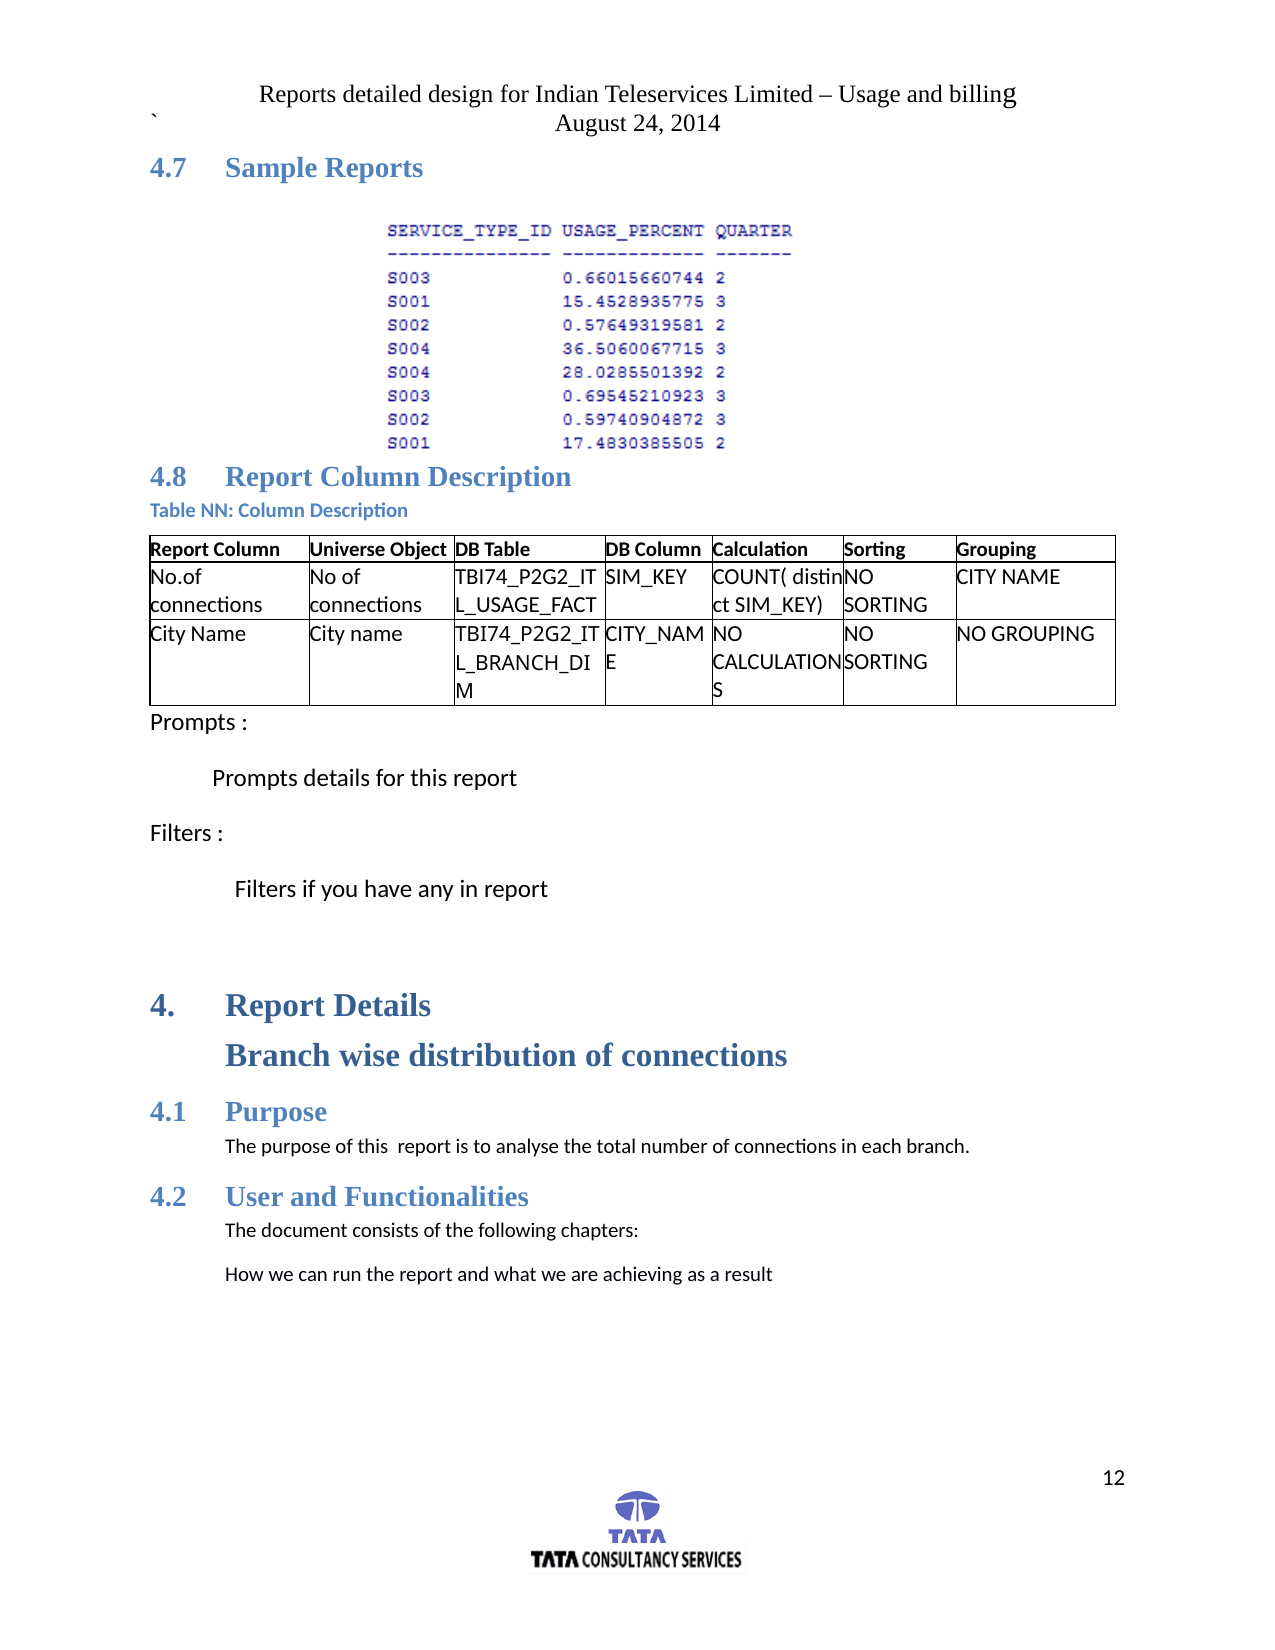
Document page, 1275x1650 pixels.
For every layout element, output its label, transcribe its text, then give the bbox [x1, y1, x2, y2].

text The document consists of the following chapters: [150, 1218, 1125, 1243]
table_cell No of connections [310, 563, 454, 618]
subtitle 4.2 User and Functionalities [150, 1179, 1125, 1213]
subtitle Branch wise distribution of connections [150, 1035, 1125, 1073]
subtitle 4. Report Details [150, 985, 1125, 1023]
title Table NN: Column Description [150, 498, 1125, 523]
table_cell NO SORTING [844, 563, 956, 618]
table_header Calculation [713, 536, 843, 561]
table_cell No.of connections [151, 563, 309, 618]
subtitle 4.7 Sample Reports [150, 150, 1125, 183]
text The purpose of this report is to analyse the total number of connections in each branch. [150, 1133, 1125, 1158]
table_cell NO CALCULATIONS [713, 620, 843, 705]
subtitle 4.8 Report Column Description [150, 242, 1125, 493]
table_cell NO SORTING [844, 620, 956, 705]
text Prompts details for this report [150, 762, 1125, 792]
table_header Report Column [151, 536, 309, 561]
table_cell TBI74_P2G2_ITL_USAGE_FACT [455, 563, 605, 618]
table_cell CITY NAME [957, 563, 1115, 618]
table_header Sorting [844, 536, 956, 561]
table_cell SIM_KEY [606, 563, 712, 618]
text Filters : [150, 817, 1125, 848]
text Prompts : [150, 706, 1125, 736]
table_header DB Column [606, 536, 712, 561]
table_cell City name [310, 620, 454, 705]
picture [528, 1490, 747, 1575]
table_cell TBI74_P2G2_ITL_BRANCH_DIM [455, 620, 605, 705]
subtitle 4.1 Purpose [150, 1094, 1125, 1128]
table_header Grouping [957, 536, 1115, 561]
text Filters if you have any in report [150, 873, 1125, 904]
table_cell NO GROUPING [957, 620, 1115, 705]
table_cell CITY_NAME [606, 620, 712, 705]
table_header Universe Object [310, 536, 454, 561]
text How we can run the report and what we are achieving as a result [150, 1261, 1125, 1286]
table_cell COUNT( distinct SIM_KEY) [713, 563, 843, 618]
picture [384, 219, 797, 455]
table_header DB Table [455, 536, 605, 561]
table_cell City Name [151, 620, 309, 705]
